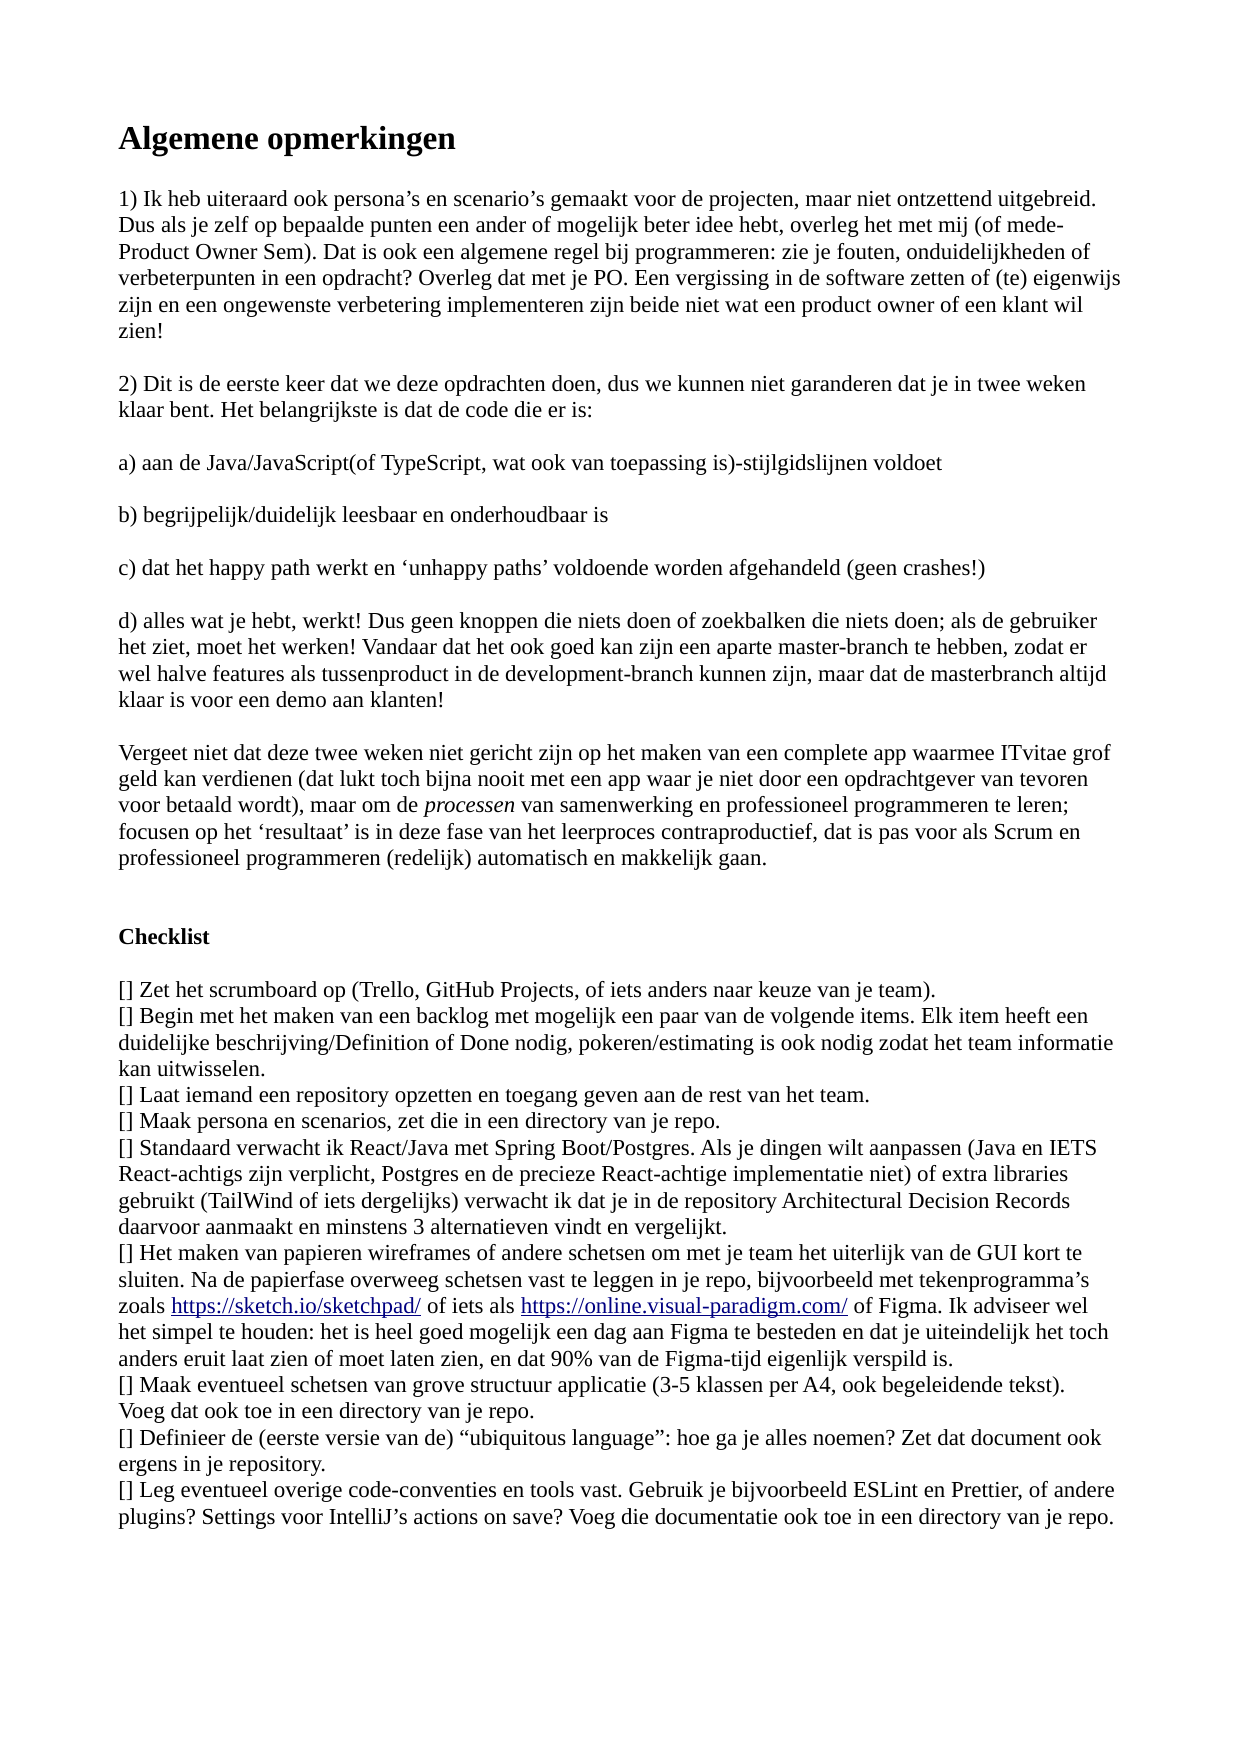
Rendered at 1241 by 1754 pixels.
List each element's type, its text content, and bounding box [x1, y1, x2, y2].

text d) alles wat je hebt, werkt! Dus geen knoppen die niets doen of zoekbalken die niets doen; als de gebruiker het ziet, moet het werken! Vandaar dat het ook goed kan zijn een aparte master-branch te hebben, zodat er wel halve features als tussenproduct in de development-branch kunnen zijn, maar dat de masterbranch altijd klaar is voor een demo aan klanten! [118, 607, 1122, 712]
text [] Standaard verwacht ik React/Java met Spring Boot/Postgres. Als je dingen wilt aanpassen (Java en IETS React-achtigs zijn verplicht, Postgres en de precieze React-achtige implementatie niet) of extra libraries gebruikt (TailWind of iets dergelijks) verwacht ik dat je in de repository Architectural Decision Records daarvoor aanmaakt en minstens 3 alternatieven vindt en vergelijkt. [118, 1134, 1122, 1239]
text [] Zet het scrumboard op (Trello, GitHub Projects, of iets anders naar keuze van je team). [118, 976, 1122, 1002]
text Vergeet niet dat deze twee weken niet gericht zijn op het maken van een complete app waarmee ITvitae grof geld kan verdienen (dat lukt toch bijna nooit met een app waar je niet door een opdrachtgever van tevoren voor betaald wordt), maar om de processen van samenwerking en professioneel programmeren te leren; focusen op het ‘resultaat’ is in deze fase van het leerproces contraproductief, dat is pas voor als Scrum en professioneel programmeren (redelijk) automatisch en makkelijk gaan. [118, 739, 1122, 870]
text a) aan de Java/JavaScript(of TypeScript, wat ook van toepassing is)-stijlgidslijnen voldoet [118, 449, 1122, 475]
text [] Leg eventueel overige code-conventies en tools vast. Gebruik je bijvoorbeeld ESLint en Prettier, of andere plugins? Settings voor IntelliJ’s actions on save? Voeg die documentatie ook toe in een directory van je repo. [118, 1477, 1122, 1529]
text [] Definieer de (eerste versie van de) “ubiquitous language”: hoe ga je alles noemen? Zet dat document ook ergens in je repository. [118, 1424, 1122, 1477]
text [] Het maken van papieren wireframes of andere schetsen om met je team het uiterlijk van de GUI kort te sluiten. Na de papierfase overweeg schetsen vast te leggen in je repo, bijvoorbeeld met tekenprogramma’s zoals https://sketch.io/sketchpad/ of iets als https://online.visual-paradigm.com/ of Figma. Ik adviseer wel het simpel te houden: het is heel goed mogelijk een dag aan Figma te besteden en dat je uiteindelijk het toch anders eruit laat zien of moet laten zien, en dat 90% van de Figma-tijd eigenlijk verspild is. [118, 1239, 1122, 1371]
text [] Begin met het maken van een backlog met mogelijk een paar van de volgende items. Elk item heeft een duidelijke beschrijving/Definition of Done nodig, pokeren/estimating is ook nodig zodat het team informatie kan uitwisselen. [118, 1002, 1122, 1081]
text 1) Ik heb uiteraard ook persona’s en scenario’s gemaakt voor de projecten, maar niet ontzettend uitgebreid. Dus als je zelf op bepaalde punten een ander of mogelijk beter idee hebt, overleg het met mij (of mede-Product Owner Sem). Dat is ook een algemene regel bij programmeren: zie je fouten, onduidelijkheden of verbeterpunten in een opdracht? Overleg dat met je PO. Een vergissing in de software zetten of (te) eigenwijs zijn en een ongewenste verbetering implementeren zijn beide niet wat een product owner of een klant wil zien! [118, 185, 1122, 343]
text Checklist [118, 923, 1122, 949]
text [] Maak eventueel schetsen van grove structuur applicatie (3-5 klassen per A4, ook begeleidende tekst). Voeg dat ook toe in een directory van je repo. [118, 1371, 1122, 1424]
text 2) Dit is de eerste keer dat we deze opdrachten doen, dus we kunnen niet garanderen dat je in twee weken klaar bent. Het belangrijkste is dat de code die er is: [118, 370, 1122, 422]
text [] Maak persona en scenarios, zet die in een directory van je repo. [118, 1108, 1122, 1134]
text b) begrijpelijk/duidelijk leesbaar en onderhoudbaar is [118, 501, 1122, 528]
text Algemene opmerkingen [118, 118, 1122, 156]
text c) dat het happy path werkt en ‘unhappy paths’ voldoende worden afgehandeld (geen crashes!) [118, 554, 1122, 581]
text [] Laat iemand een repository opzetten en toegang geven aan de rest van het team. [118, 1081, 1122, 1108]
